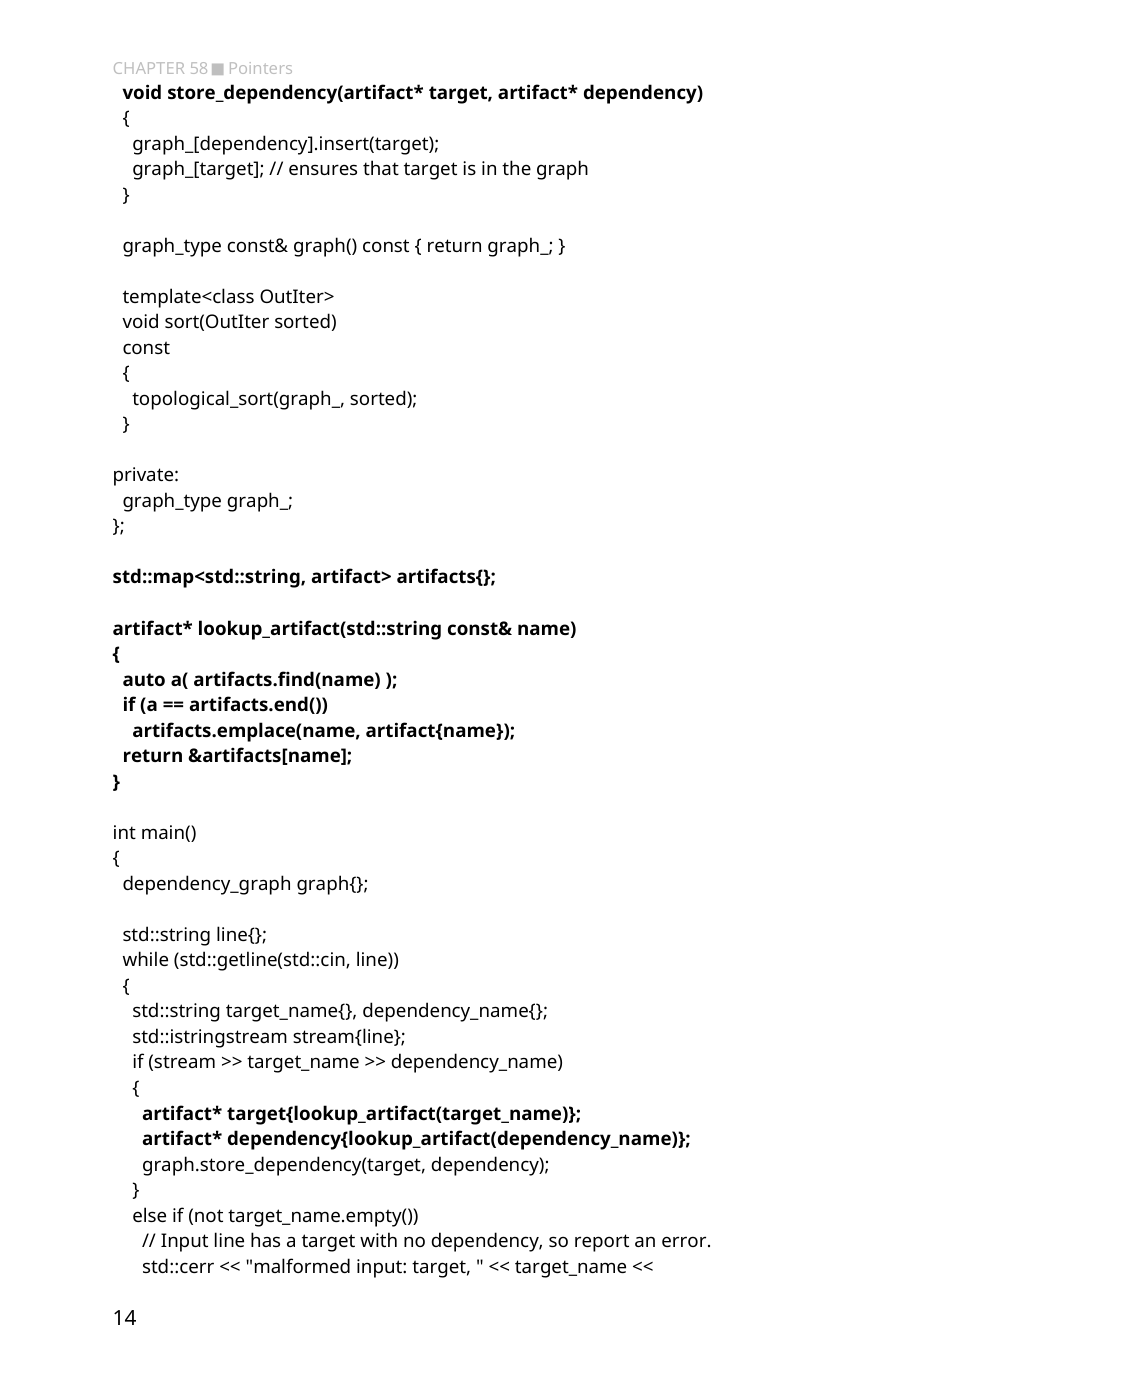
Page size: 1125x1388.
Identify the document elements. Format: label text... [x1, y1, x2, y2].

text { [112, 844, 1012, 870]
text } [112, 411, 1012, 436]
text } [112, 1176, 1012, 1202]
text }; [112, 513, 1012, 538]
text std::map<std::string, artifact> artifacts{}; [112, 564, 1012, 589]
text artifact* target{lookup_artifact(target_name)}; [112, 1100, 1012, 1125]
text while (std::getline(std::cin, line)) [112, 947, 1012, 972]
text graph_[target]; // ensures that target is in the graph [112, 156, 1012, 181]
text int main() [112, 819, 1012, 844]
text graph_[dependency].insert(target); [112, 130, 1012, 156]
text if (a == artifacts.end()) [112, 691, 1012, 717]
text // Input line has a target with no dependency, so report an error. [112, 1227, 1012, 1253]
text dependency_graph graph{}; [112, 870, 1012, 896]
text graph_type graph_; [112, 487, 1012, 513]
text private: [112, 462, 1012, 487]
text topological_sort(graph_, sorted); [112, 385, 1012, 411]
text artifact* lookup_artifact(std::string const& name) [112, 615, 1012, 640]
text std::cerr << "malformed input: target, " << target_name << [112, 1253, 1012, 1278]
text if (stream >> target_name >> dependency_name) [112, 1049, 1012, 1074]
text void sort(OutIter sorted) [112, 309, 1012, 334]
text artifacts.emplace(name, artifact{name}); [112, 717, 1012, 742]
text } [112, 181, 1012, 207]
text std::istringstream stream{line}; [112, 1023, 1012, 1049]
text artifact* dependency{lookup_artifact(dependency_name)}; [112, 1125, 1012, 1151]
text { [112, 972, 1012, 998]
text void store_dependency(artifact* target, artifact* dependency) [112, 79, 1012, 104]
text graph_type const& graph() const { return graph_; } [112, 232, 1012, 258]
text } [112, 768, 1012, 793]
text template<class OutIter> [112, 283, 1012, 309]
text { [112, 640, 1012, 666]
text { [112, 1074, 1012, 1100]
text graph.store_dependency(target, dependency); [112, 1151, 1012, 1176]
text { [112, 104, 1012, 130]
text auto a( artifacts.find(name) ); [112, 666, 1012, 691]
text { [112, 360, 1012, 385]
text std::string line{}; [112, 921, 1012, 947]
text std::string target_name{}, dependency_name{}; [112, 998, 1012, 1023]
text else if (not target_name.empty()) [112, 1202, 1012, 1227]
text return &artifacts[name]; [112, 742, 1012, 768]
text const [112, 334, 1012, 360]
